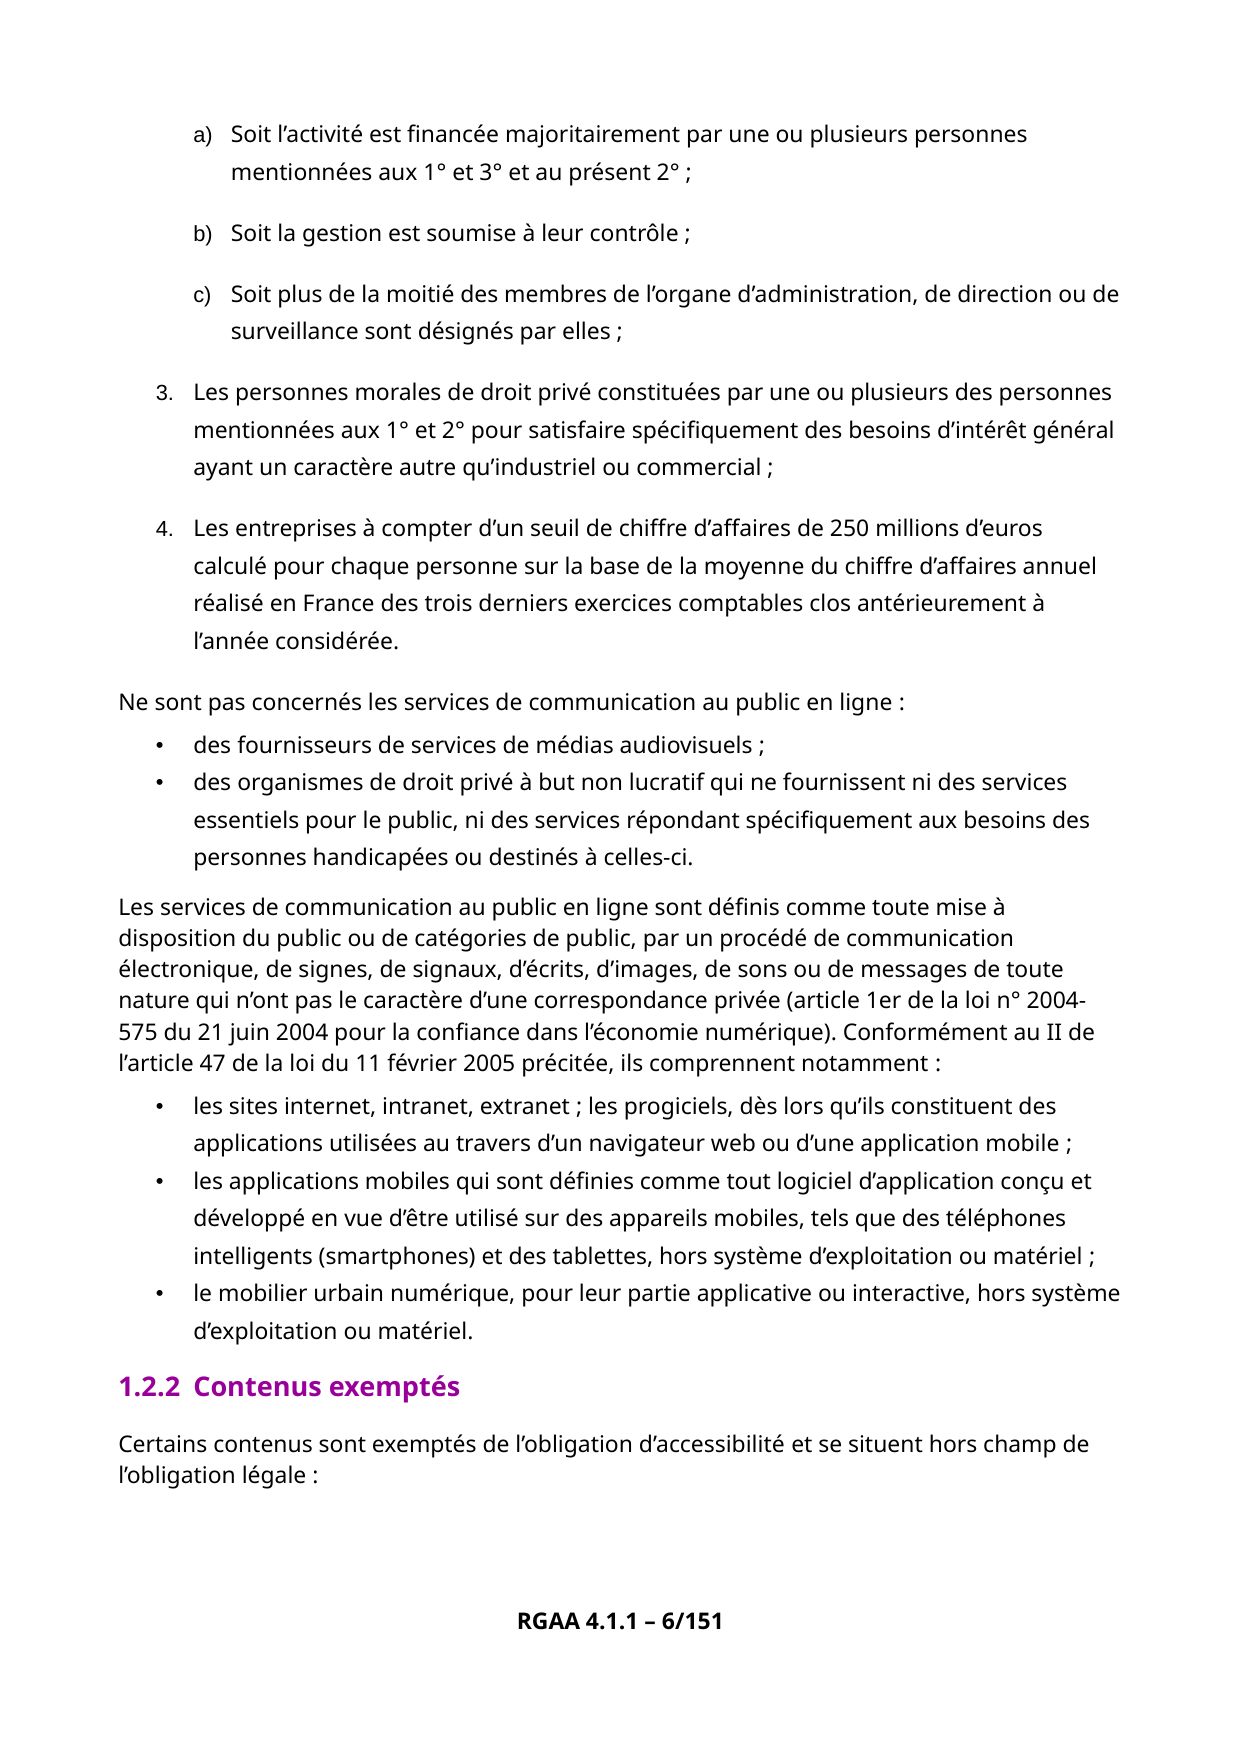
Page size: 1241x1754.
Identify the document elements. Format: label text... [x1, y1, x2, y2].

list les sites internet, intranet, extranet ; les progiciels, dès lors qu’ils constituent des applications utilisées au travers d’un navigateur web ou d’une application mobile ; [156, 1090, 1122, 1159]
list les applications mobiles qui sont définies comme tout logiciel d’application conçu et développé en vue d’être utilisé sur des appareils mobiles, tels que des téléphones intelligents (smartphones) et des tablettes, hors système d’exploitation ou matériel ; [156, 1165, 1122, 1271]
list Les entreprises à compter d’un seuil de chiffre d’affaires de 250 millions d’euros calculé pour chaque personne sur la base de la moyenne du chiffre d’affaires annuel réalisé en France des trois derniers exercices comptables clos antérieurement à l’année considérée. [156, 512, 1122, 656]
subtitle Contenus exemptés [118, 1367, 1122, 1404]
list Soit plus de la moitié des membres de l’organe d’administration, de direction ou de surveillance sont désignés par elles ; [193, 278, 1122, 346]
list Soit l’activité est financée majoritairement par une ou plusieurs personnes mentionnées aux 1° et 3° et au présent 2° ; [193, 118, 1122, 187]
text Certains contenus sont exemptés de l’obligation d’accessibilité et se situent hors champ de l’obligation légale : [118, 1428, 1122, 1490]
list le mobilier urbain numérique, pour leur partie applicative ou interactive, hors système d’exploitation ou matériel. [156, 1277, 1122, 1346]
list Les personnes morales de droit privé constituées par une ou plusieurs des personnes mentionnées aux 1° et 2° pour satisfaire spécifiquement des besoins d’intérêt général ayant un caractère autre qu’industriel ou commercial ; [156, 376, 1122, 482]
list des fournisseurs de services de médias audiovisuels ; [156, 729, 1122, 760]
text Les services de communication au public en ligne sont définis comme toute mise à disposition du public ou de catégories de public, par un procédé de communication électronique, de signes, de signaux, d’écrits, d’images, de sons ou de messages de toute nature qui n’ont pas le caractère d’une correspondance privée (article 1er de la loi n° 2004-575 du 21 juin 2004 pour la confiance dans l’économie numérique). Conformément au II de l’article 47 de la loi du 11 février 2005 précitée, ils comprennent notamment : [118, 891, 1122, 1078]
list des organismes de droit privé à but non lucratif qui ne fournissent ni des services essentiels pour le public, ni des services répondant spécifiquement aux besoins des personnes handicapées ou destinés à celles-ci. [156, 766, 1122, 873]
text Ne sont pas concernés les services de communication au public en ligne : [118, 686, 1122, 717]
list Soit la gestion est soumise à leur contrôle ; [193, 217, 1122, 248]
